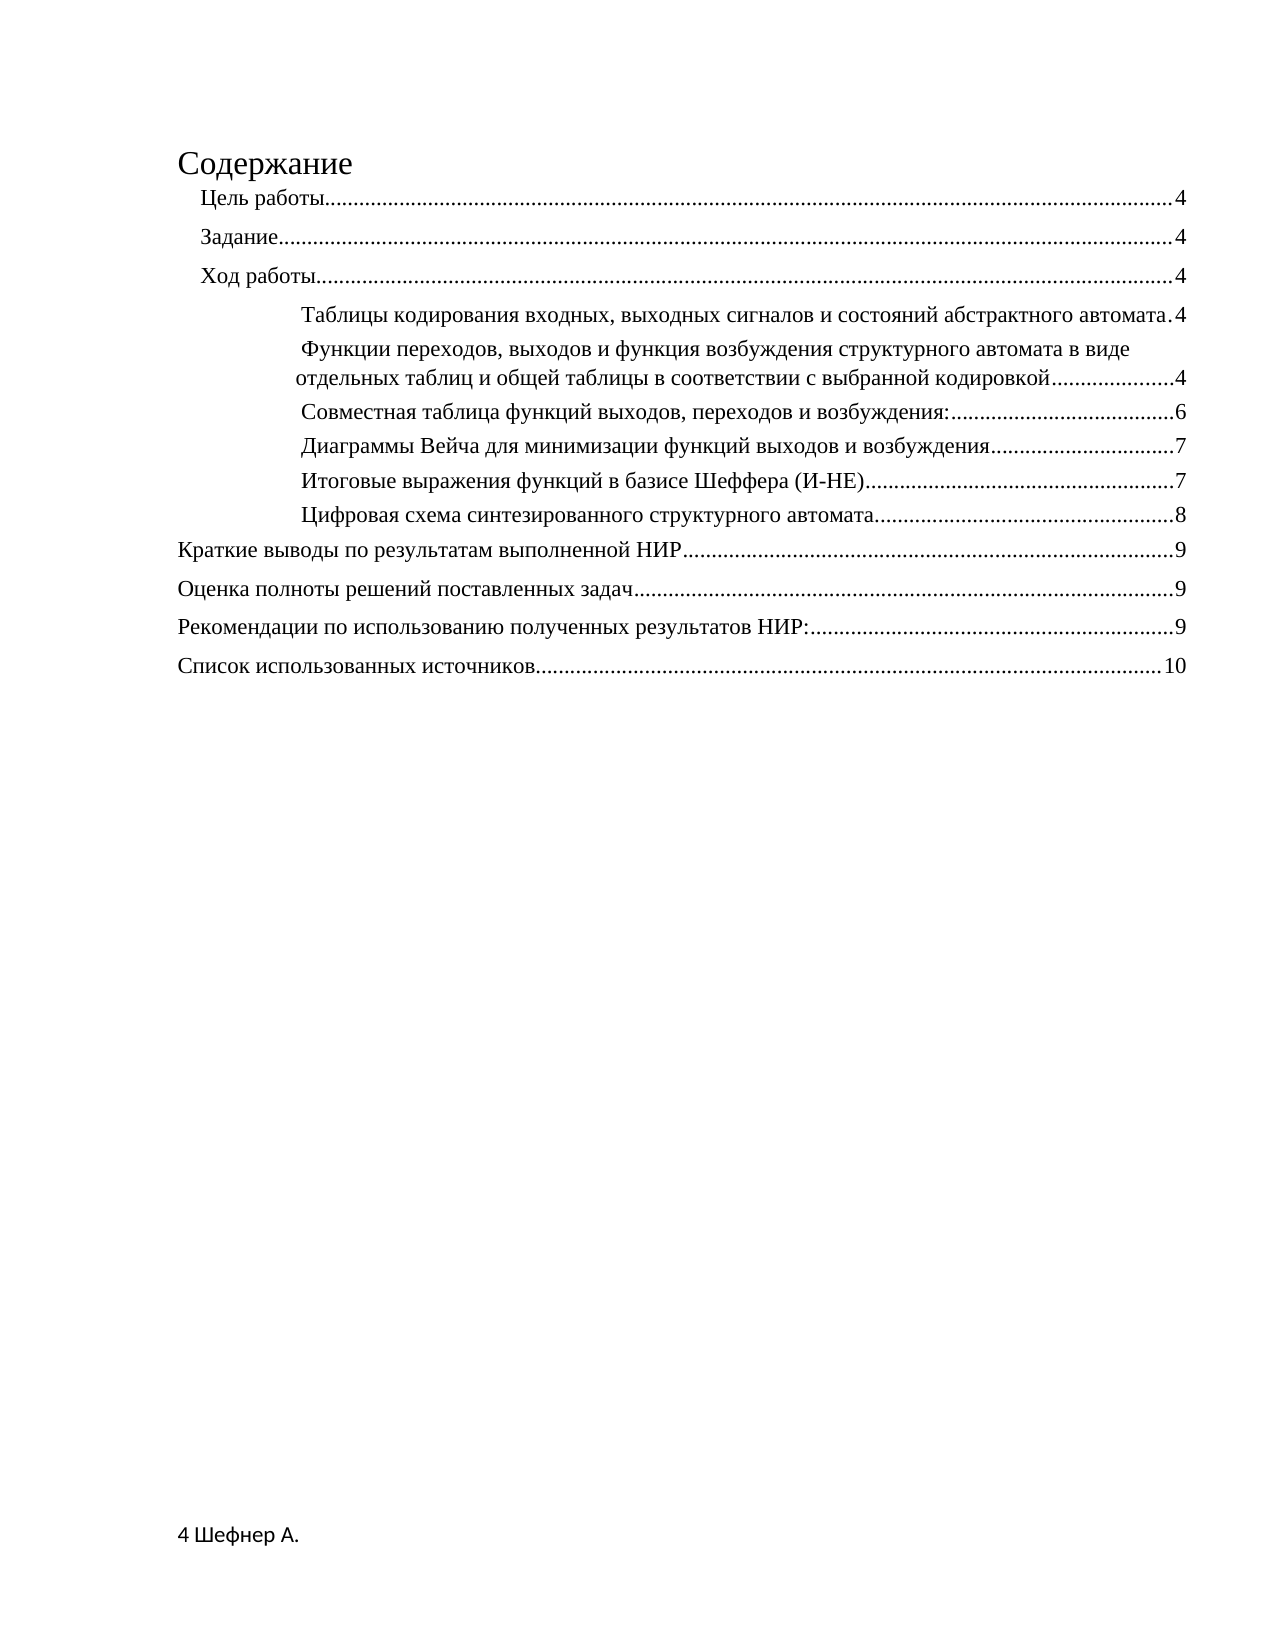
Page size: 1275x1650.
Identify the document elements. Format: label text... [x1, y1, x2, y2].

text Краткие выводы по результатам выполненной НИР 9 [177, 536, 1186, 562]
text Рекомендации по использованию полученных результатов НИР: 9 [177, 613, 1186, 640]
text Таблицы кодирования входных, выходных сигналов и состояний абстрактного автомата 4 [295, 301, 1186, 327]
text Итоговые выражения функций в базисе Шеффера (И-НЕ) 7 [295, 467, 1186, 493]
text Список использованных источников 10 [177, 652, 1186, 679]
text Оценка полноты решений поставленных задач 9 [177, 574, 1186, 601]
text Задание 4 [200, 223, 1186, 250]
subtitle Содержание [177, 143, 1186, 181]
text Цифровая схема синтезированного структурного автомата. 8 [295, 501, 1186, 528]
text Совместная таблица функций выходов, переходов и возбуждения: 6 [295, 398, 1186, 424]
text Ход работы 4 [200, 262, 1186, 288]
text Функции переходов, выходов и функция возбуждения структурного автомата в виде отдельных таблиц и общей таблицы в соответствии с выбранной кодировкой 4 [295, 335, 1186, 390]
text Диаграммы Вейча для минимизации функций выходов и возбуждения 7 [295, 433, 1186, 459]
text Цель работы 4 [200, 184, 1186, 211]
